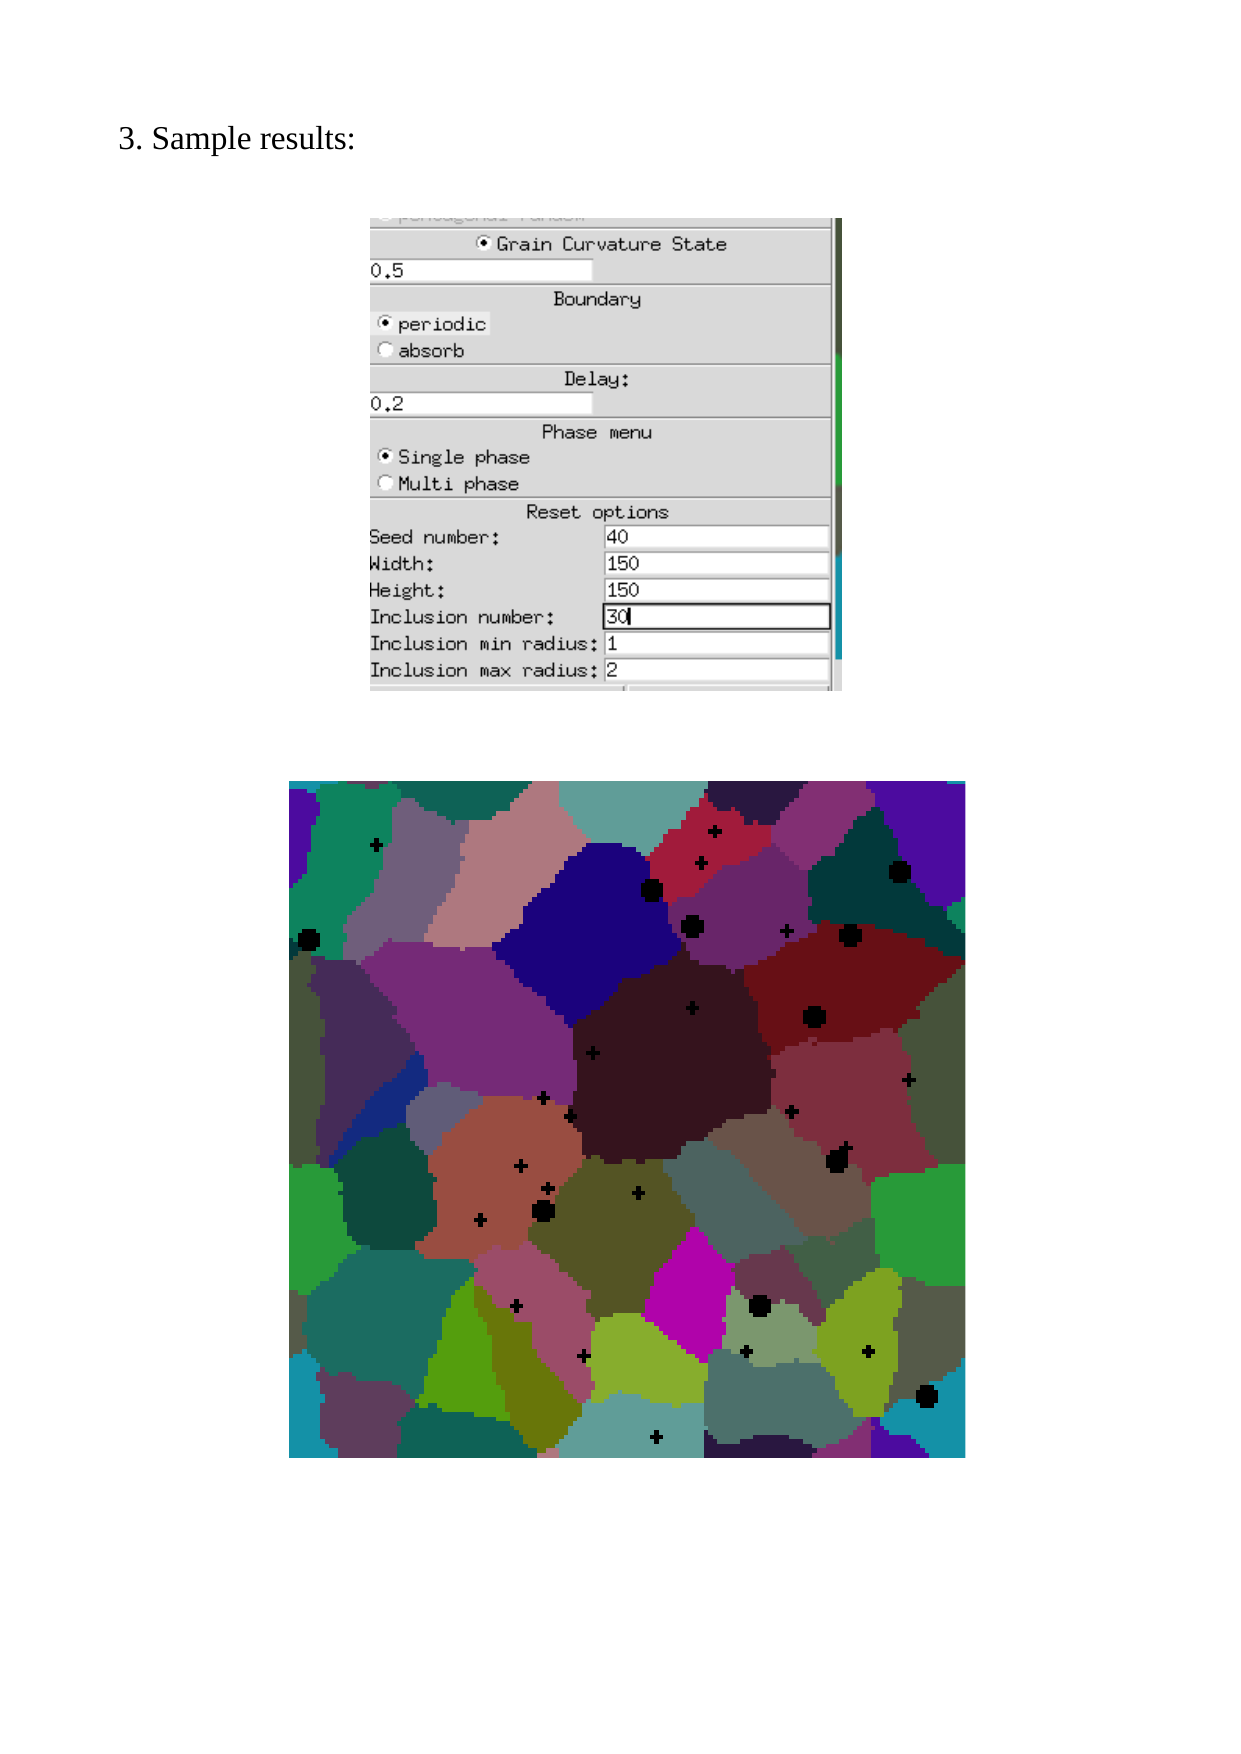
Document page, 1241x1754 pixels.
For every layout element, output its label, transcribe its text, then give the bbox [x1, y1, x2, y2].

picture [289, 781, 966, 1458]
picture [370, 218, 842, 691]
text 3. Sample results: [118, 118, 1122, 156]
